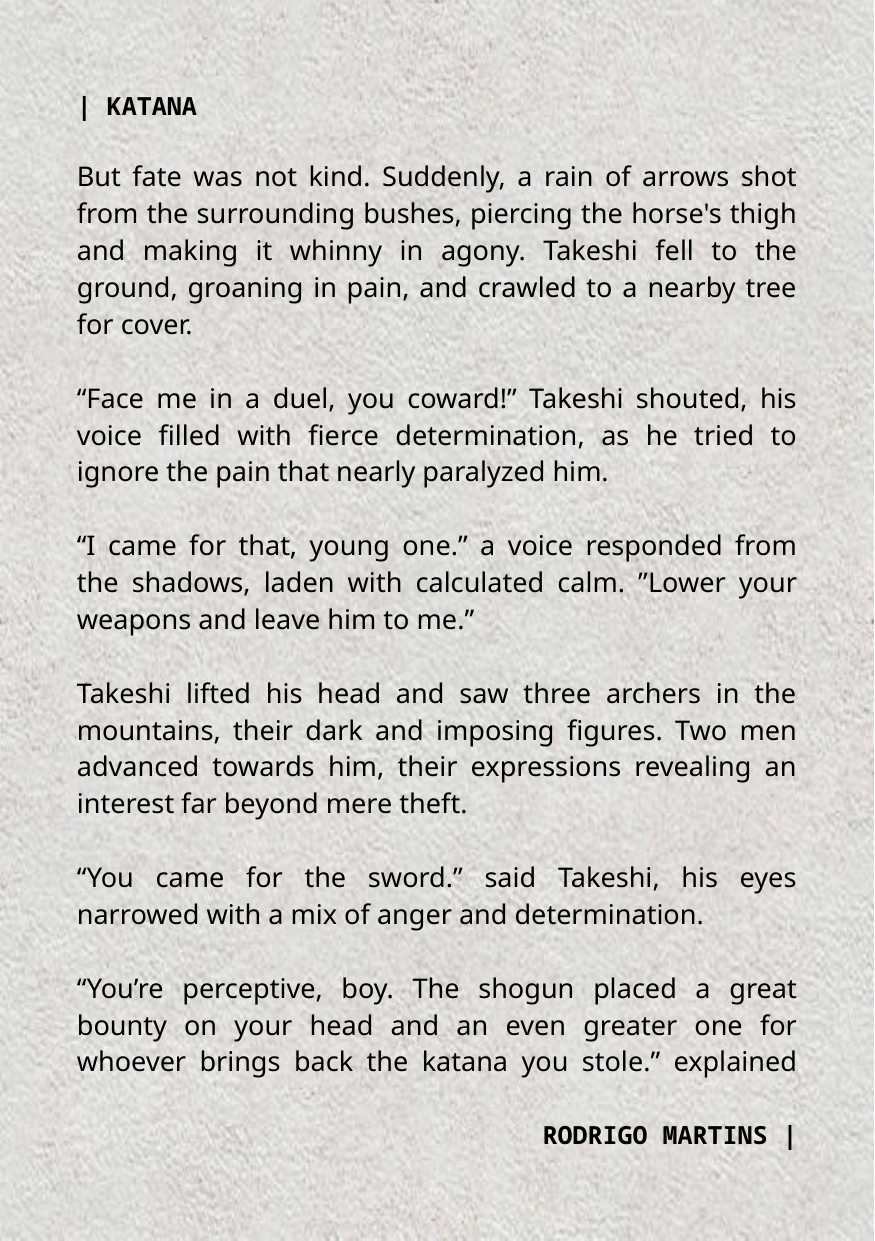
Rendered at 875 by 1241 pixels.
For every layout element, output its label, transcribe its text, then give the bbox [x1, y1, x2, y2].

text But fate was not kind. Suddenly, a rain of arrows shot from the surrounding bushes, piercing the horse's thigh and making it whinny in agony. Takeshi fell to the ground, groaning in pain, and crawled to a nearby tree for cover. [74, 155, 800, 342]
text Takeshi lifted his head and saw three archers in the mountains, their dark and imposing figures. Two men advanced towards him, their expressions revealing an interest far beyond mere theft. [74, 674, 800, 822]
text “Face me in a duel, you coward!” Takeshi shouted, his voice filled with fierce determination, as he tried to ignore the pain that nearly paralyzed him. [74, 379, 800, 490]
picture [0, 0, 874, 1241]
text “I came for that, young one.” a voice responded from the shadows, laden with calculated calm. ”Lower your weapons and leave him to me.” [74, 527, 800, 637]
text “You’re perceptive, boy. The shogun placed a great bounty on your head and an even greater one for whoever brings back the katana you stole.” explained [74, 969, 800, 1083]
text “You came for the sword.” said Takeshi, his eyes narrowed with a mix of anger and determination. [74, 858, 800, 932]
